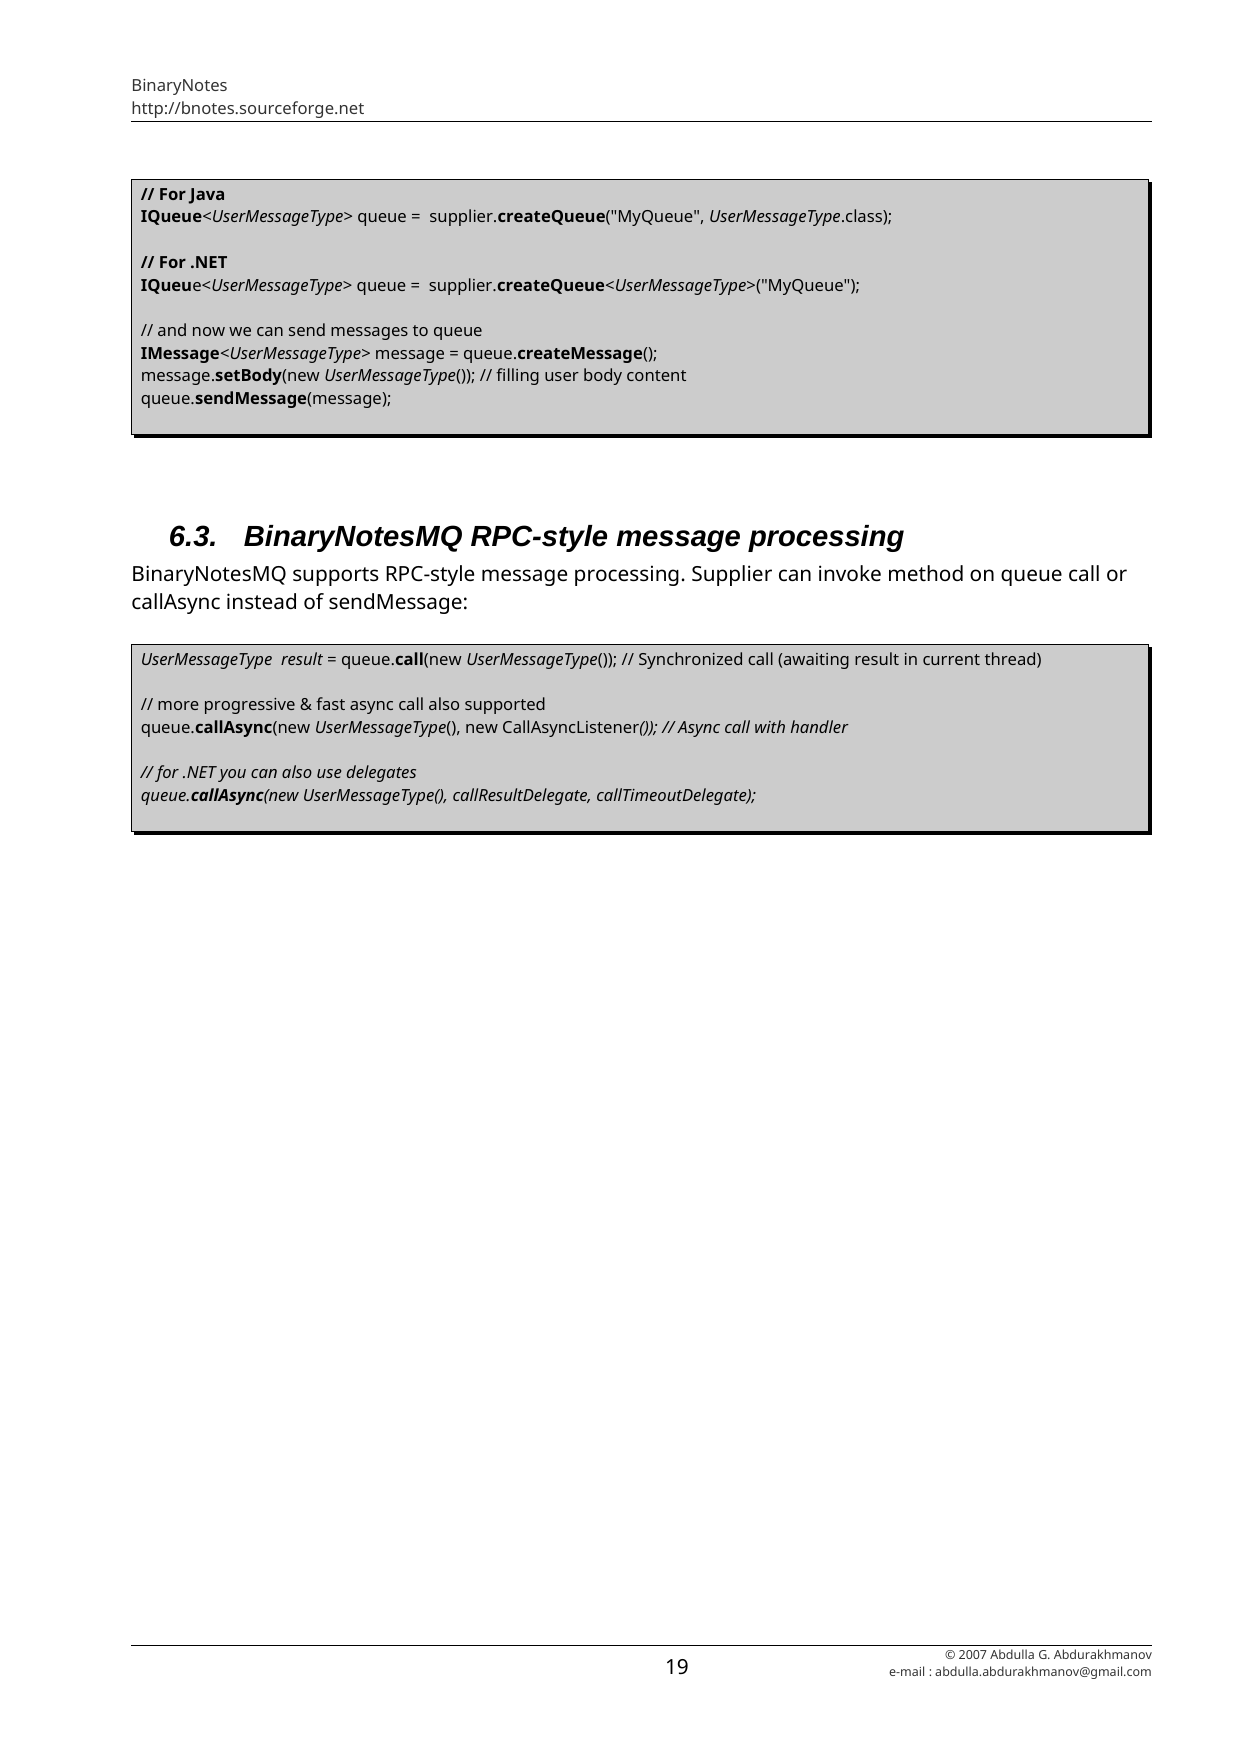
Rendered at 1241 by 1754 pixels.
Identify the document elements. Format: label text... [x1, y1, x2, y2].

text UserMessageType result = queue.call(new UserMessageType()); // Synchronized call (awaiting result in current thread) [132, 645, 1148, 667]
text // and now we can send messages to queue [132, 315, 1148, 338]
text IMessage<UserMessageType> message = queue.createMessage(); [132, 338, 1148, 361]
text // For .NET [132, 247, 1148, 270]
text // For Java [132, 180, 1148, 202]
text queue.sendMessage(message); [132, 383, 1148, 406]
text IQueue<UserMessageType> queue = supplier.createQueue<UserMessageType>("MyQueue"); [132, 270, 1148, 293]
text IQueue<UserMessageType> queue = supplier.createQueue("MyQueue", UserMessageType.class); [132, 202, 1148, 224]
text // for .NET you can also use delegates [132, 758, 1148, 780]
text queue.callAsync(new UserMessageType(), callResultDelegate, callTimeoutDelegate); [132, 780, 1148, 803]
subtitle BinaryNotesMQ RPC-style message processing [169, 520, 1152, 553]
text // more progressive & fast async call also supported [132, 689, 1148, 712]
text BinaryNotesMQ supports RPC-style message processing. Supplier can invoke method on queue call or callAsync instead of sendMessage: [131, 559, 1152, 616]
text queue.callAsync(new UserMessageType(), new CallAsyncListener()); // Async call with handler [132, 712, 1148, 735]
text message.setBody(new UserMessageType()); // filling user body content [132, 361, 1148, 383]
